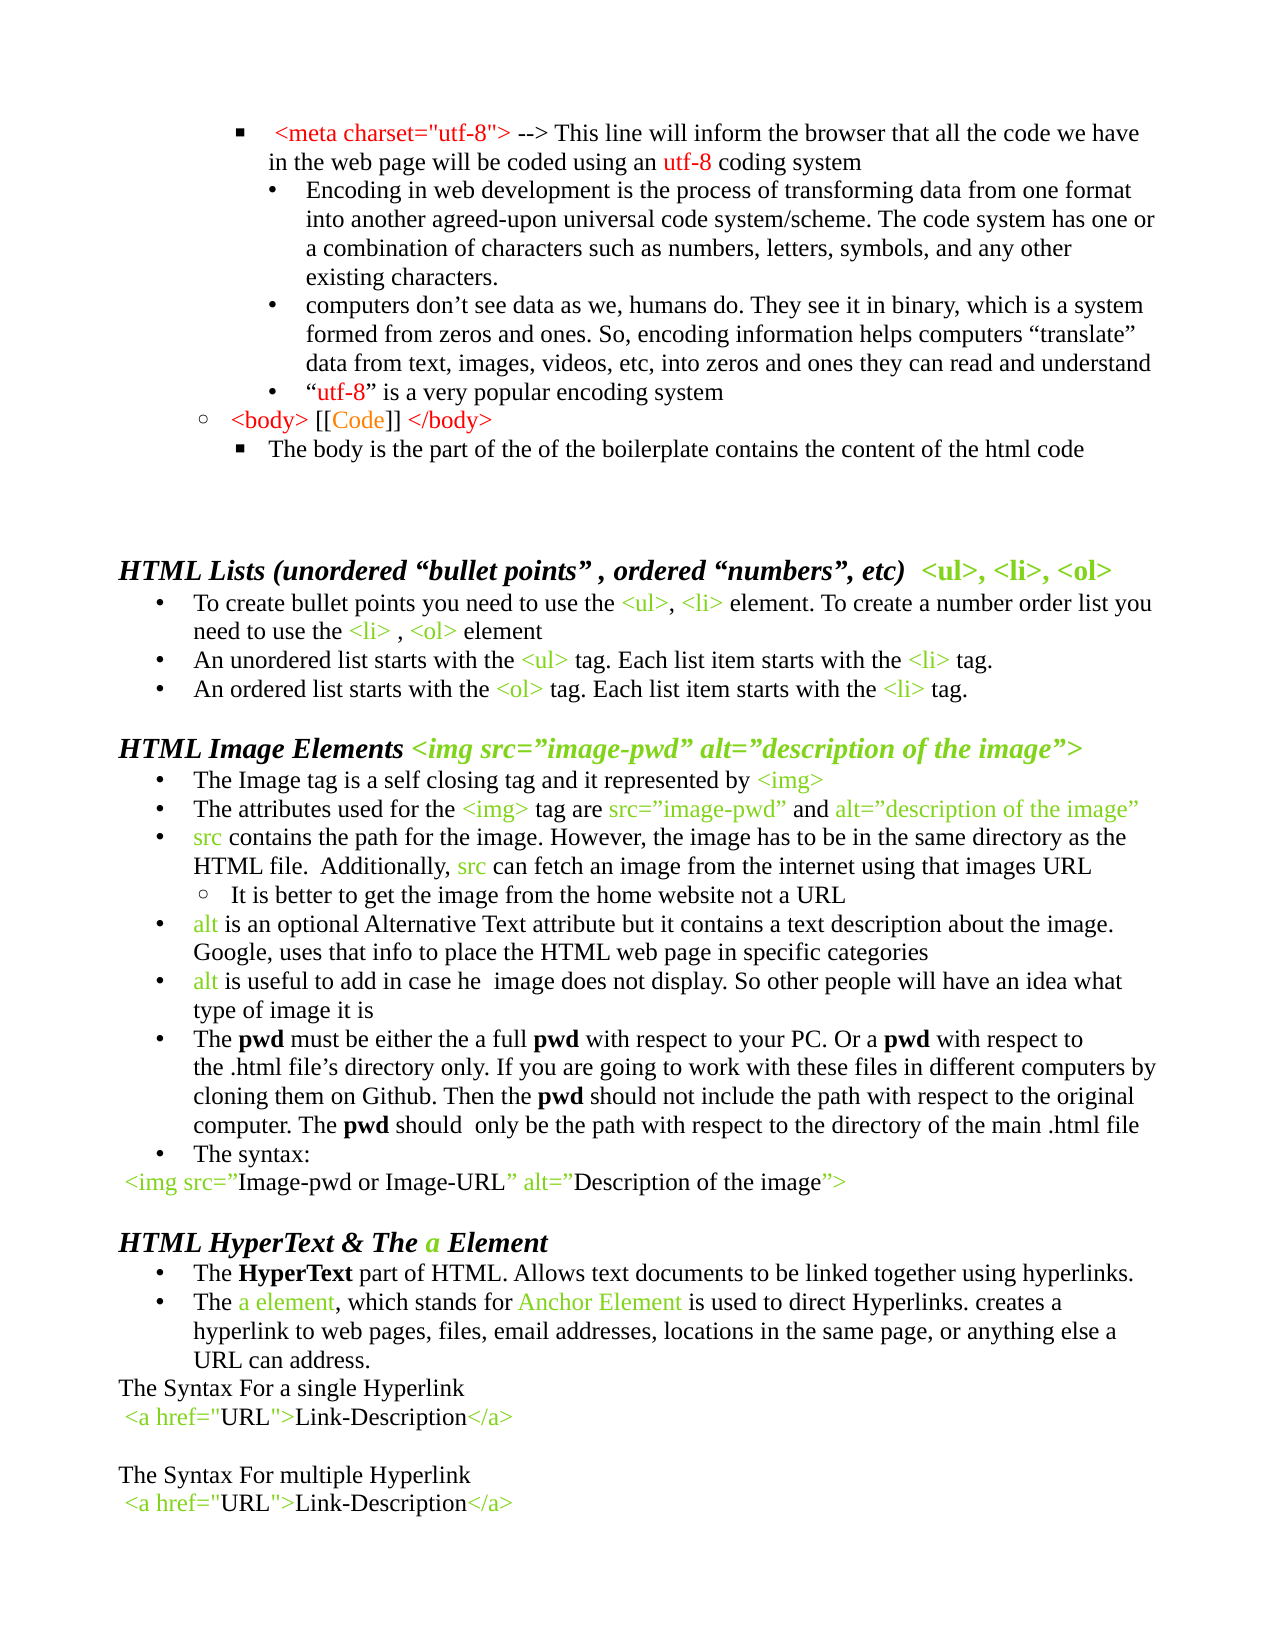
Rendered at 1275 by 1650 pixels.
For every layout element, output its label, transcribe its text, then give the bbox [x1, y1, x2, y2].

list computers don’t see data as we, humans do. They see it in binary, which is a system formed from zeros and ones. So, encoding information helps computers “translate” data from text, images, videos, etc, into zeros and ones they can read and understand [268, 291, 1157, 377]
list To create bullet points you need to use the <ul>, <li> element. To create a number order list you need to use the <li> , <ol> element [156, 588, 1157, 645]
list alt is useful to add in case he image does not display. So other people will have an idea what type of image it is [156, 966, 1157, 1024]
list The syntax: [156, 1139, 1157, 1167]
text HTML Image Elements <img src=”image-pwd” alt=”description of the image”> [118, 731, 1157, 765]
text HTML Lists (unordered “bullet points” , ordered “numbers”, etc) <ul>, <li>, <ol> [118, 549, 1157, 588]
list An ordered list starts with the <ol> tag. Each list item starts with the <li> tag. [156, 674, 1157, 703]
list alt is an optional Alternative Text attribute but it contains a text description about the image. Google, uses that info to place the HTML web page in specific categories [156, 909, 1157, 966]
list The HyperText part of HTML. Allows text documents to be linked together using hyperlinks. [156, 1258, 1157, 1287]
text <a href="URL">Link-Description</a> [118, 1402, 1157, 1431]
list “utf-8” is a very popular encoding system [268, 377, 1157, 406]
list An unordered list starts with the <ul> tag. Each list item starts with the <li> tag. [156, 645, 1157, 674]
text The Syntax For a single Hyperlink [118, 1373, 1157, 1402]
list Encoding in web development is the process of transforming data from one format into another agreed-upon universal code system/scheme. The code system has one or a combination of characters such as numbers, letters, symbols, and any other existing characters. [268, 176, 1157, 291]
list src contains the path for the image. However, the image has to be in the same directory as the HTML file. Additionally, src can fetch an image from the internet using that images URL [156, 822, 1157, 880]
text <a href="URL">Link-Description</a> [118, 1488, 1157, 1517]
list The body is the part of the of the boilerplate contains the content of the html code [231, 434, 1157, 463]
list The a element, which stands for Anchor Element is used to direct Hyperlinks. creates a hyperlink to web pages, files, email addresses, locations in the same page, or anything else a URL can address. [156, 1287, 1157, 1373]
list The pwd must be either the a full pwd with respect to your PC. Or a pwd with respect to the .html file’s directory only. If you are going to work with these files in different computers by cloning them on Github. Then the pwd should not include the path with respect to the original computer. The pwd should only be the path with respect to the directory of the main .html file [156, 1024, 1157, 1139]
list It is better to get the image from the home website not a URL [193, 880, 1157, 909]
text HTML HyperText & The a Element [118, 1225, 1157, 1258]
list The attributes used for the <img> tag are src=”image-pwd” and alt=”description of the image” [156, 794, 1157, 822]
list The Image tag is a self closing tag and it represented by <img> [156, 765, 1157, 794]
text <img src=”Image-pwd or Image-URL” alt=”Description of the image”> [118, 1167, 1157, 1196]
text The Syntax For multiple Hyperlink [118, 1460, 1157, 1488]
list <body> [[Code]] </body> [193, 406, 1157, 434]
list <meta charset="utf-8"> --> This line will inform the browser that all the code we have in the web page will be coded using an utf-8 coding system [231, 118, 1157, 176]
